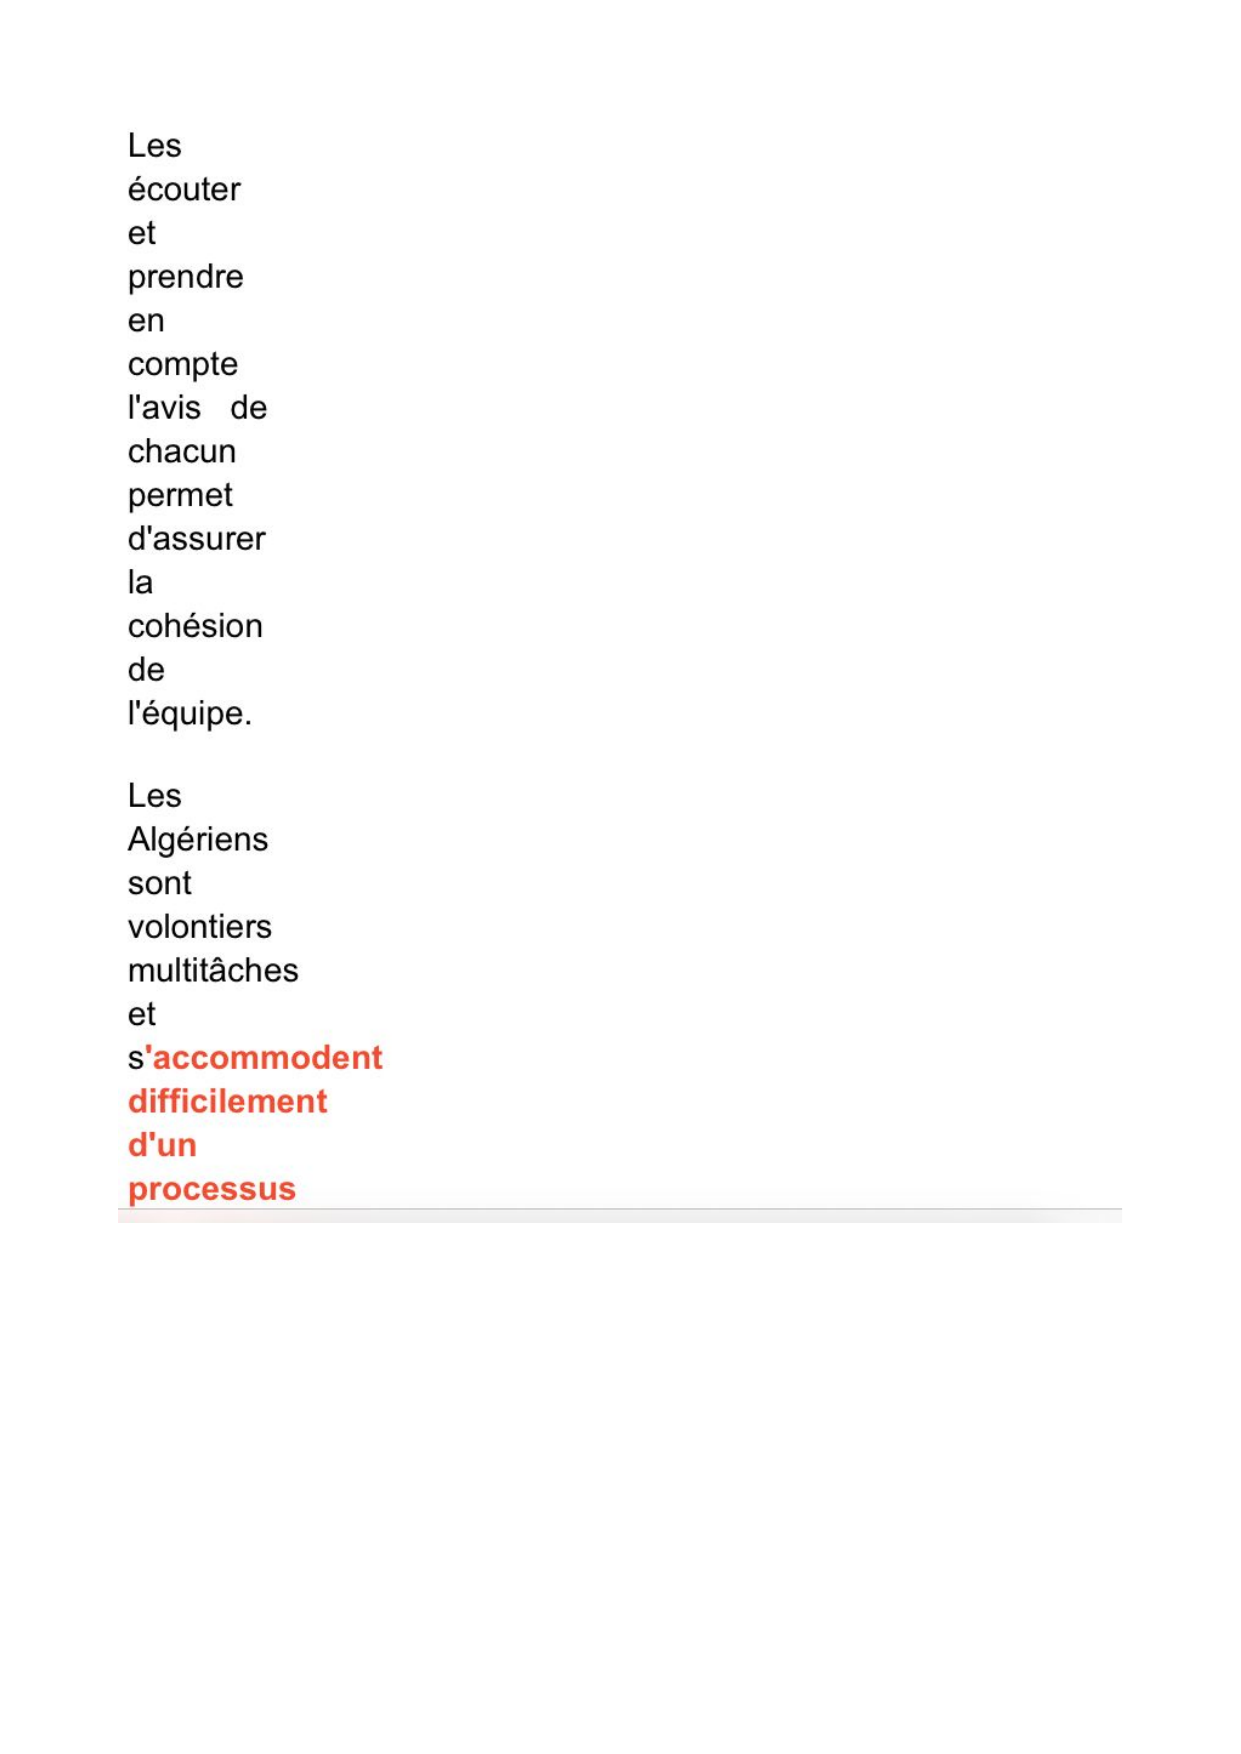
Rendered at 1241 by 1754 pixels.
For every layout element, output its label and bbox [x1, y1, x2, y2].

picture [118, 118, 1123, 1223]
